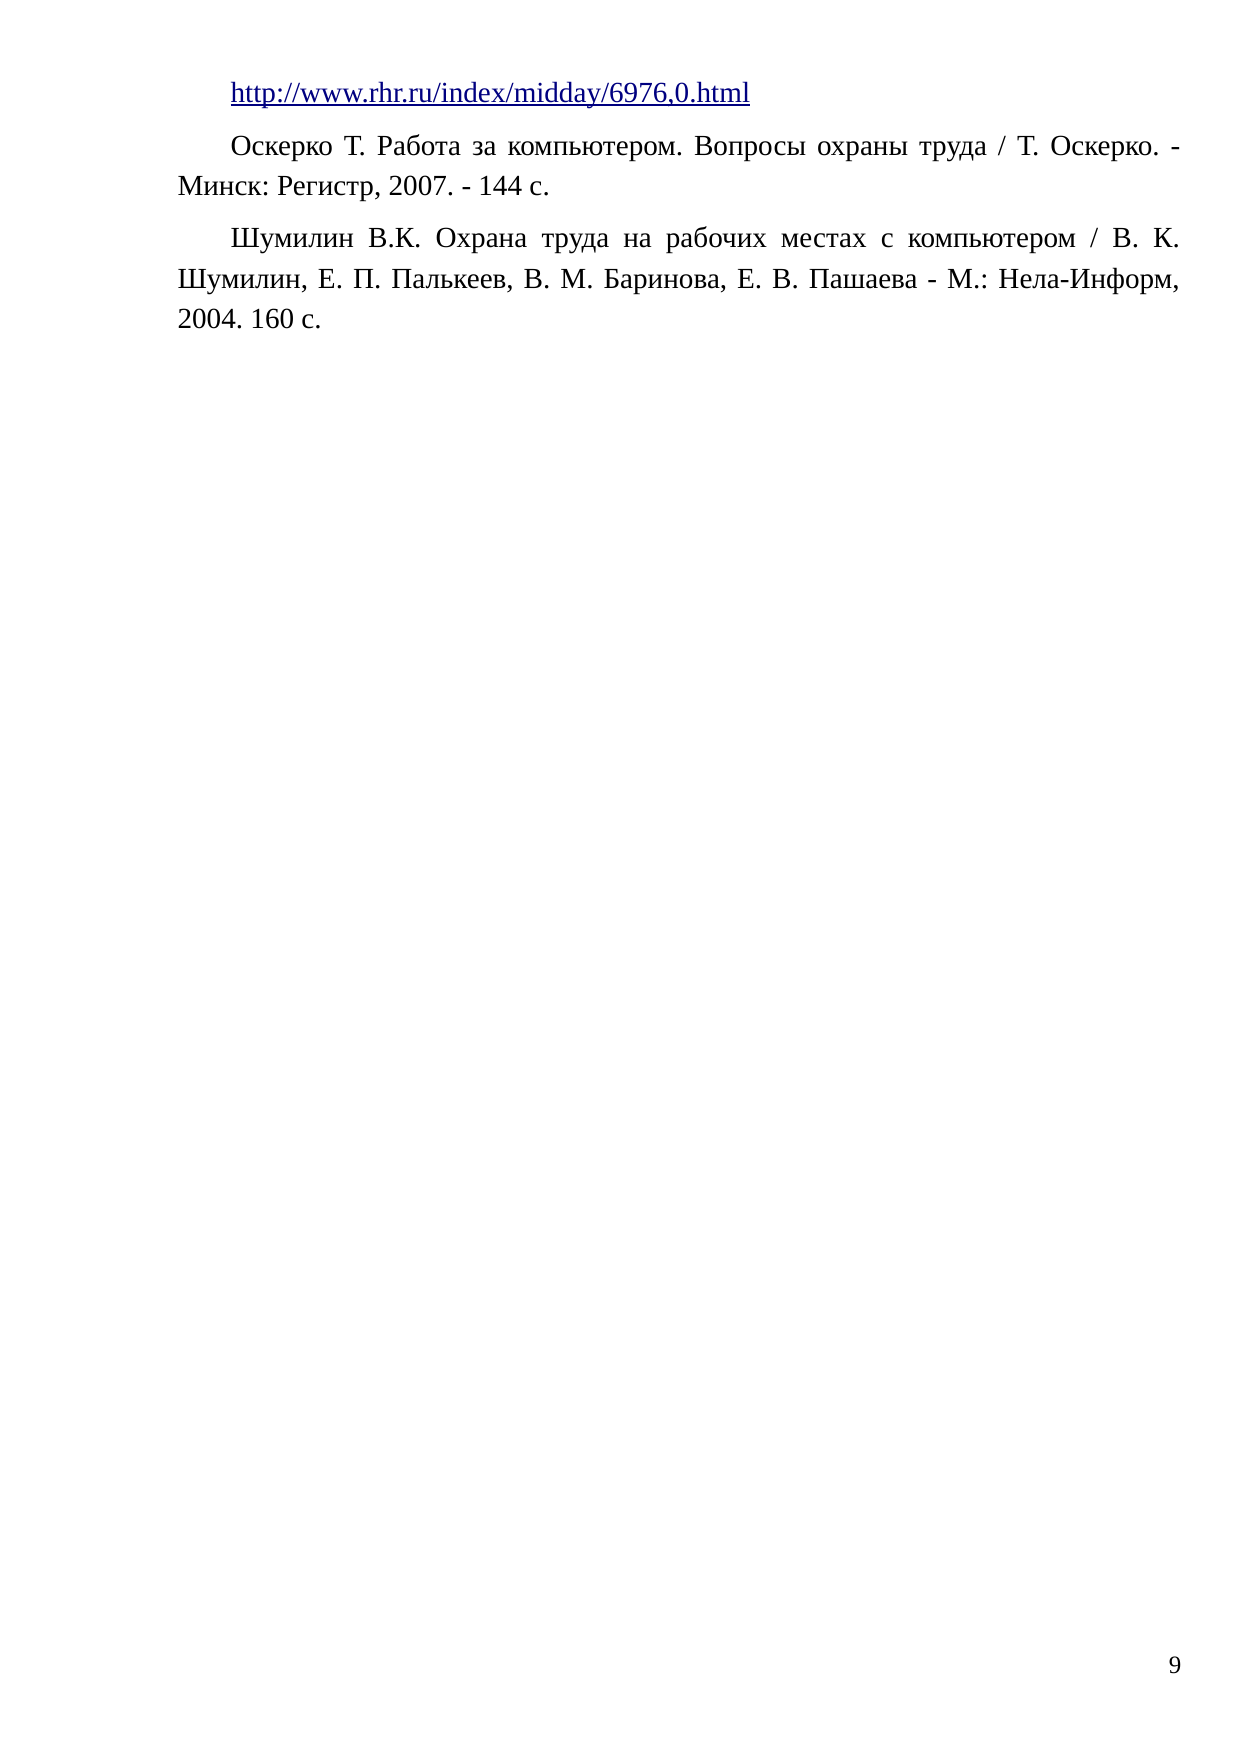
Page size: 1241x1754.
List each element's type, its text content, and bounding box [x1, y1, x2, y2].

text Шумилин В.К. Охрана труда на рабочих местах с компьютером / В. К. Шумилин, Е. П. Палькеев, В. М. Баринова, Е. В. Пашаева - М.: Нела-Информ, 2004. 160 с. [177, 221, 1181, 334]
text http://www.rhr.ru/index/midday/6976,0.html [177, 75, 1181, 108]
text Оскерко Т. Работа за компьютером. Вопросы охраны труда / Т. Оскерко. - Минск: Регистр, 2007. - 144 с. [177, 128, 1181, 201]
